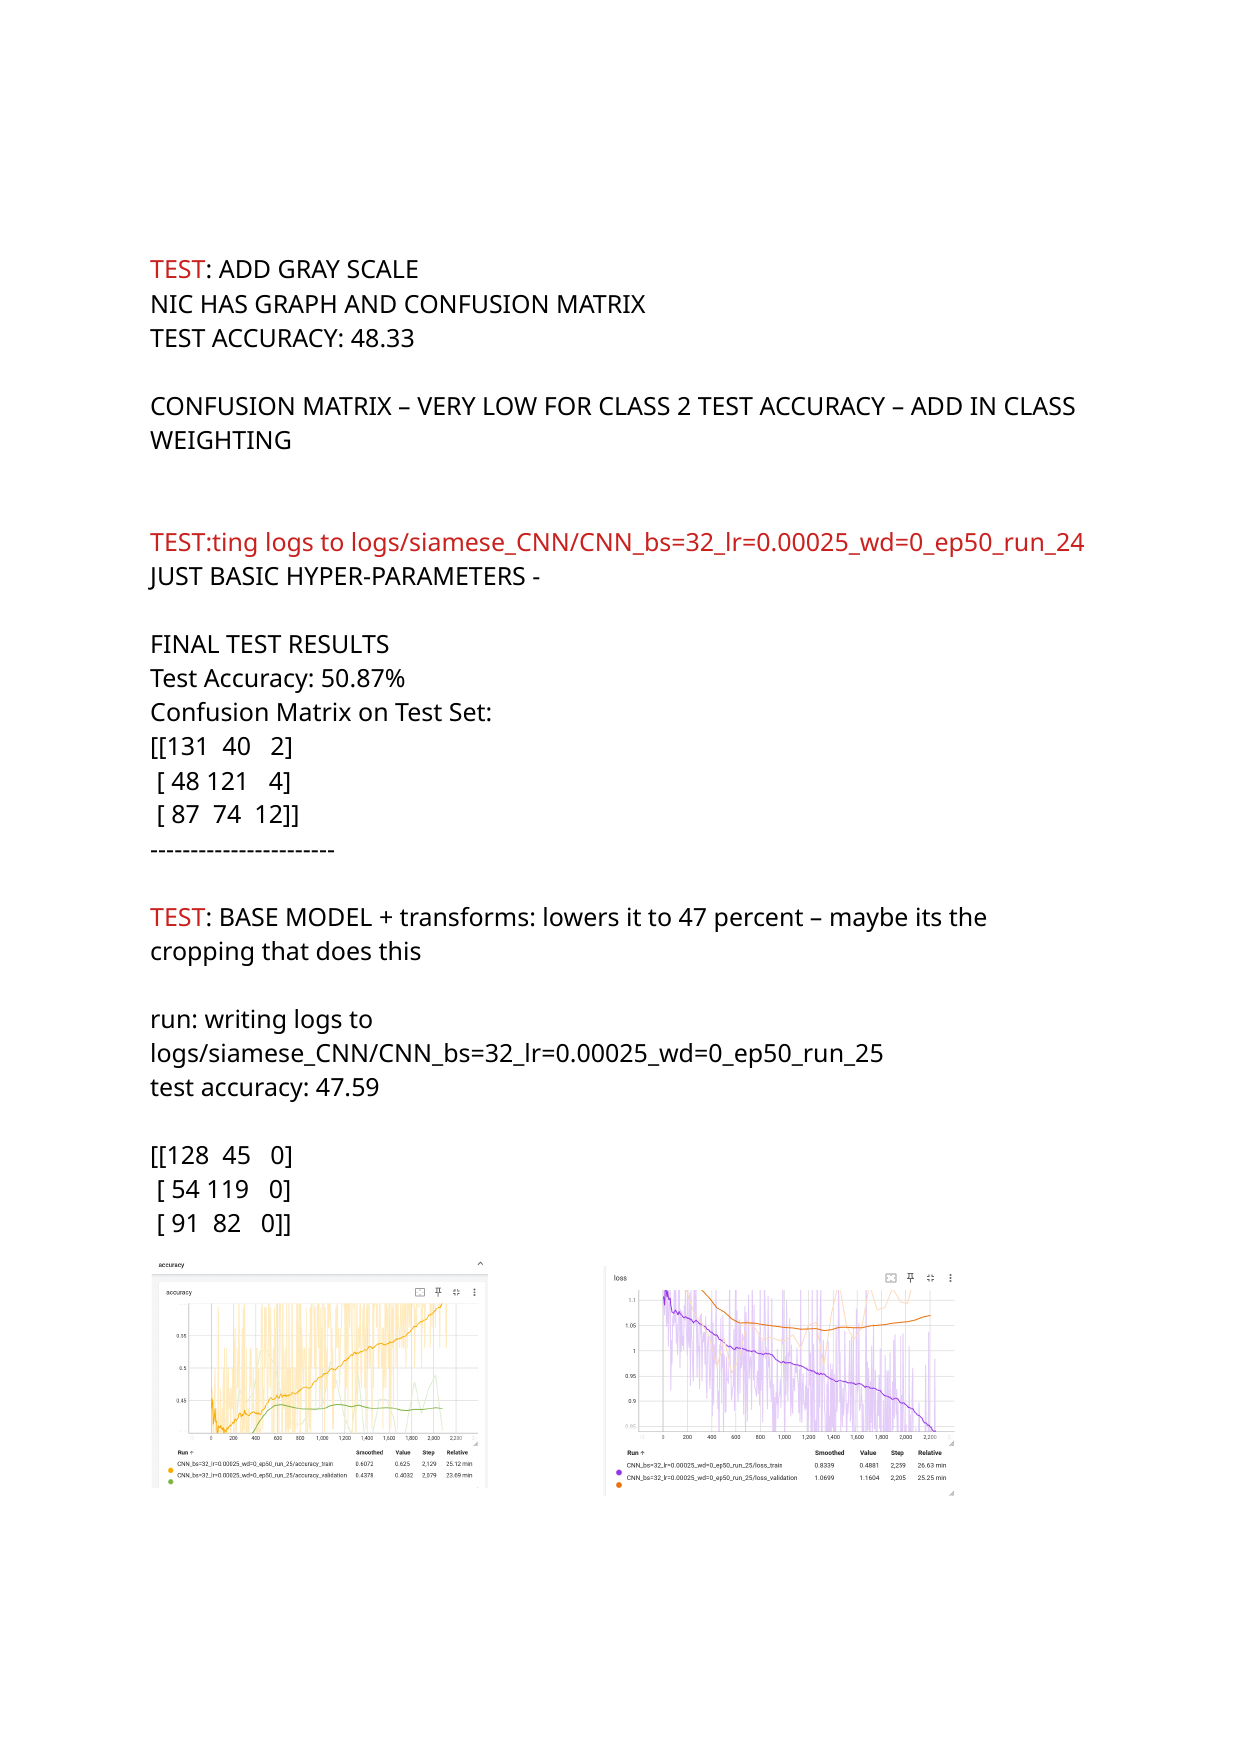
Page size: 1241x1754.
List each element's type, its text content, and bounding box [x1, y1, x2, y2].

text CONFUSION MATRIX – VERY LOW FOR CLASS 2 TEST ACCURACY – ADD IN CLASS WEIGHTING [150, 388, 1090, 457]
text FINAL TEST RESULTS [150, 627, 1090, 661]
text TEST ACCURACY: 48.33 [150, 320, 1090, 354]
text TEST: BASE MODEL + transforms: lowers it to 47 percent – maybe its the cropping that does this [150, 899, 1090, 967]
text [[128 45 0] [150, 1138, 1090, 1172]
text [ 91 82 0]] [150, 1206, 1090, 1240]
text TEST:ting logs to logs/siamese_CNN/CNN_bs=32_lr=0.00025_wd=0_ep50_run_24 JUST BASIC HYPER-PARAMETERS - [150, 525, 1090, 593]
text [ 87 74 12]] [150, 797, 1090, 831]
text run: writing logs to logs/siamese_CNN/CNN_bs=32_lr=0.00025_wd=0_ep50_run_25 [150, 1002, 1090, 1070]
picture [151, 1257, 488, 1488]
text TEST: ADD GRAY SCALE [150, 252, 1090, 286]
text [[131 40 2] [150, 729, 1090, 763]
text ----------------------- [150, 831, 1090, 865]
text test accuracy: 47.59 [150, 1070, 1090, 1104]
text [ 48 121 4] [150, 763, 1090, 797]
text Confusion Matrix on Test Set: [150, 695, 1090, 729]
picture [603, 1266, 960, 1496]
text NIC HAS GRAPH AND CONFUSION MATRIX [150, 286, 1090, 320]
text [ 54 119 0] [150, 1172, 1090, 1206]
text Test Accuracy: 50.87% [150, 661, 1090, 695]
